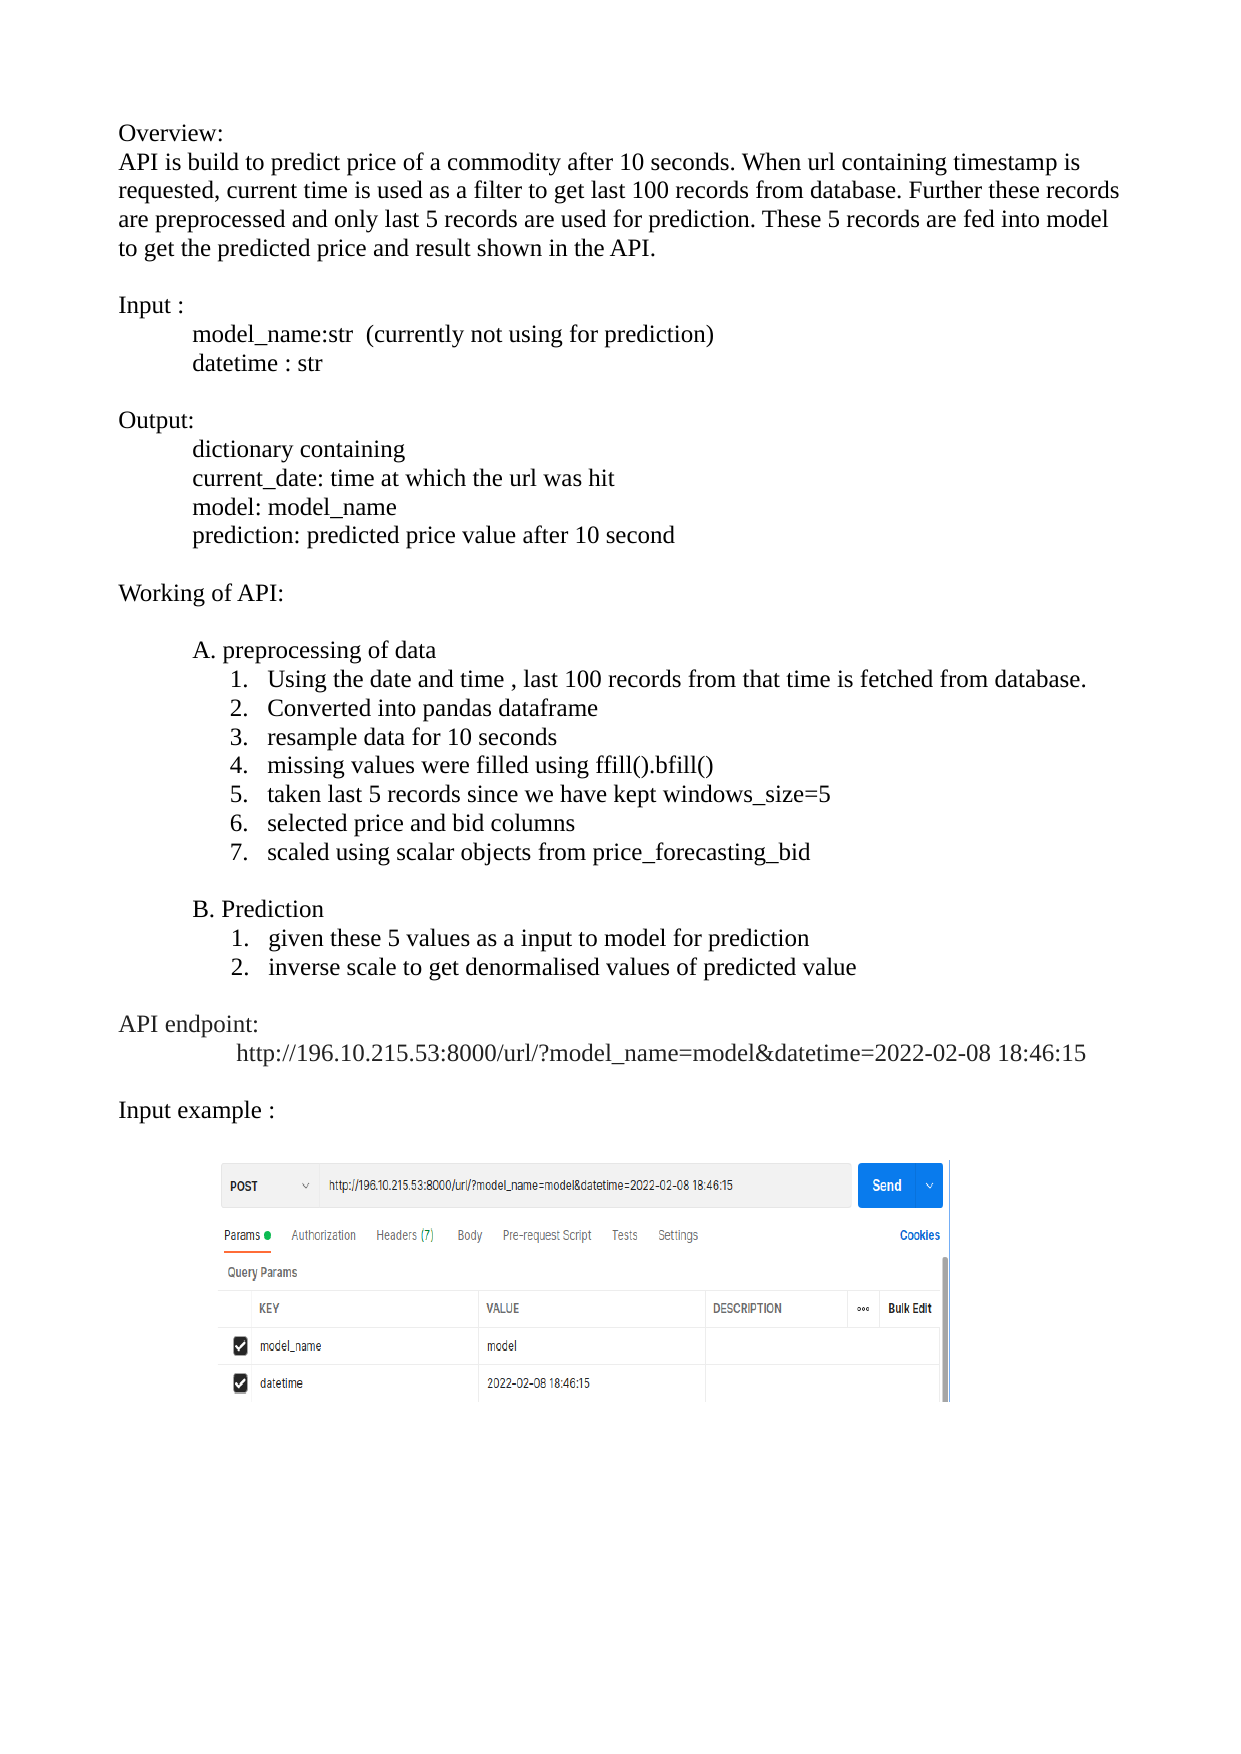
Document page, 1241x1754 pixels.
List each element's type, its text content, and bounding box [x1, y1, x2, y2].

picture [217, 1160, 954, 1402]
text http://196.10.215.53:8000/url/?model_name=model&datetime=2022-02-08 18:46:15 [236, 1038, 1122, 1067]
text Input : [118, 291, 1122, 319]
text Overview: [118, 118, 1122, 147]
text B. Prediction [118, 894, 1122, 923]
list scaled using scalar objects from price_forecasting_bid [229, 837, 1122, 866]
text dictionary containing [118, 434, 1122, 463]
list taken last 5 records since we have kept windows_size=5 [229, 779, 1122, 808]
text API is build to predict price of a commodity after 10 seconds. When url containing timestamp is requested, current time is used as a filter to get last 100 records from database. Further these records are preprocessed and only last 5 records are used for prediction. These 5 records are fed into model to get the predicted price and result shown in the API. [118, 147, 1122, 262]
text current_date: time at which the url was hit [118, 463, 1122, 492]
list resample data for 10 seconds [229, 722, 1122, 751]
text datetime : str [118, 348, 1122, 377]
list Converted into pandas dataframe [229, 693, 1122, 722]
text model_name:str (currently not using for prediction) [118, 319, 1122, 348]
text prediction: predicted price value after 10 second [118, 521, 1122, 549]
list given these 5 values as a input to model for prediction [231, 923, 1122, 952]
text A. preprocessing of data [118, 636, 1122, 664]
list Using the date and time , last 100 records from that time is fetched from database. [229, 664, 1122, 693]
text Output: [118, 406, 1122, 434]
list missing values were filled using ffill().bfill() [229, 751, 1122, 779]
text model: model_name [118, 492, 1122, 521]
list selected price and bid columns [229, 808, 1122, 837]
text Input example : [118, 1096, 1122, 1124]
list inverse scale to get denormalised values of predicted value [231, 952, 1122, 981]
text Working of API: [118, 578, 1122, 607]
text API endpoint: [118, 1009, 1122, 1038]
